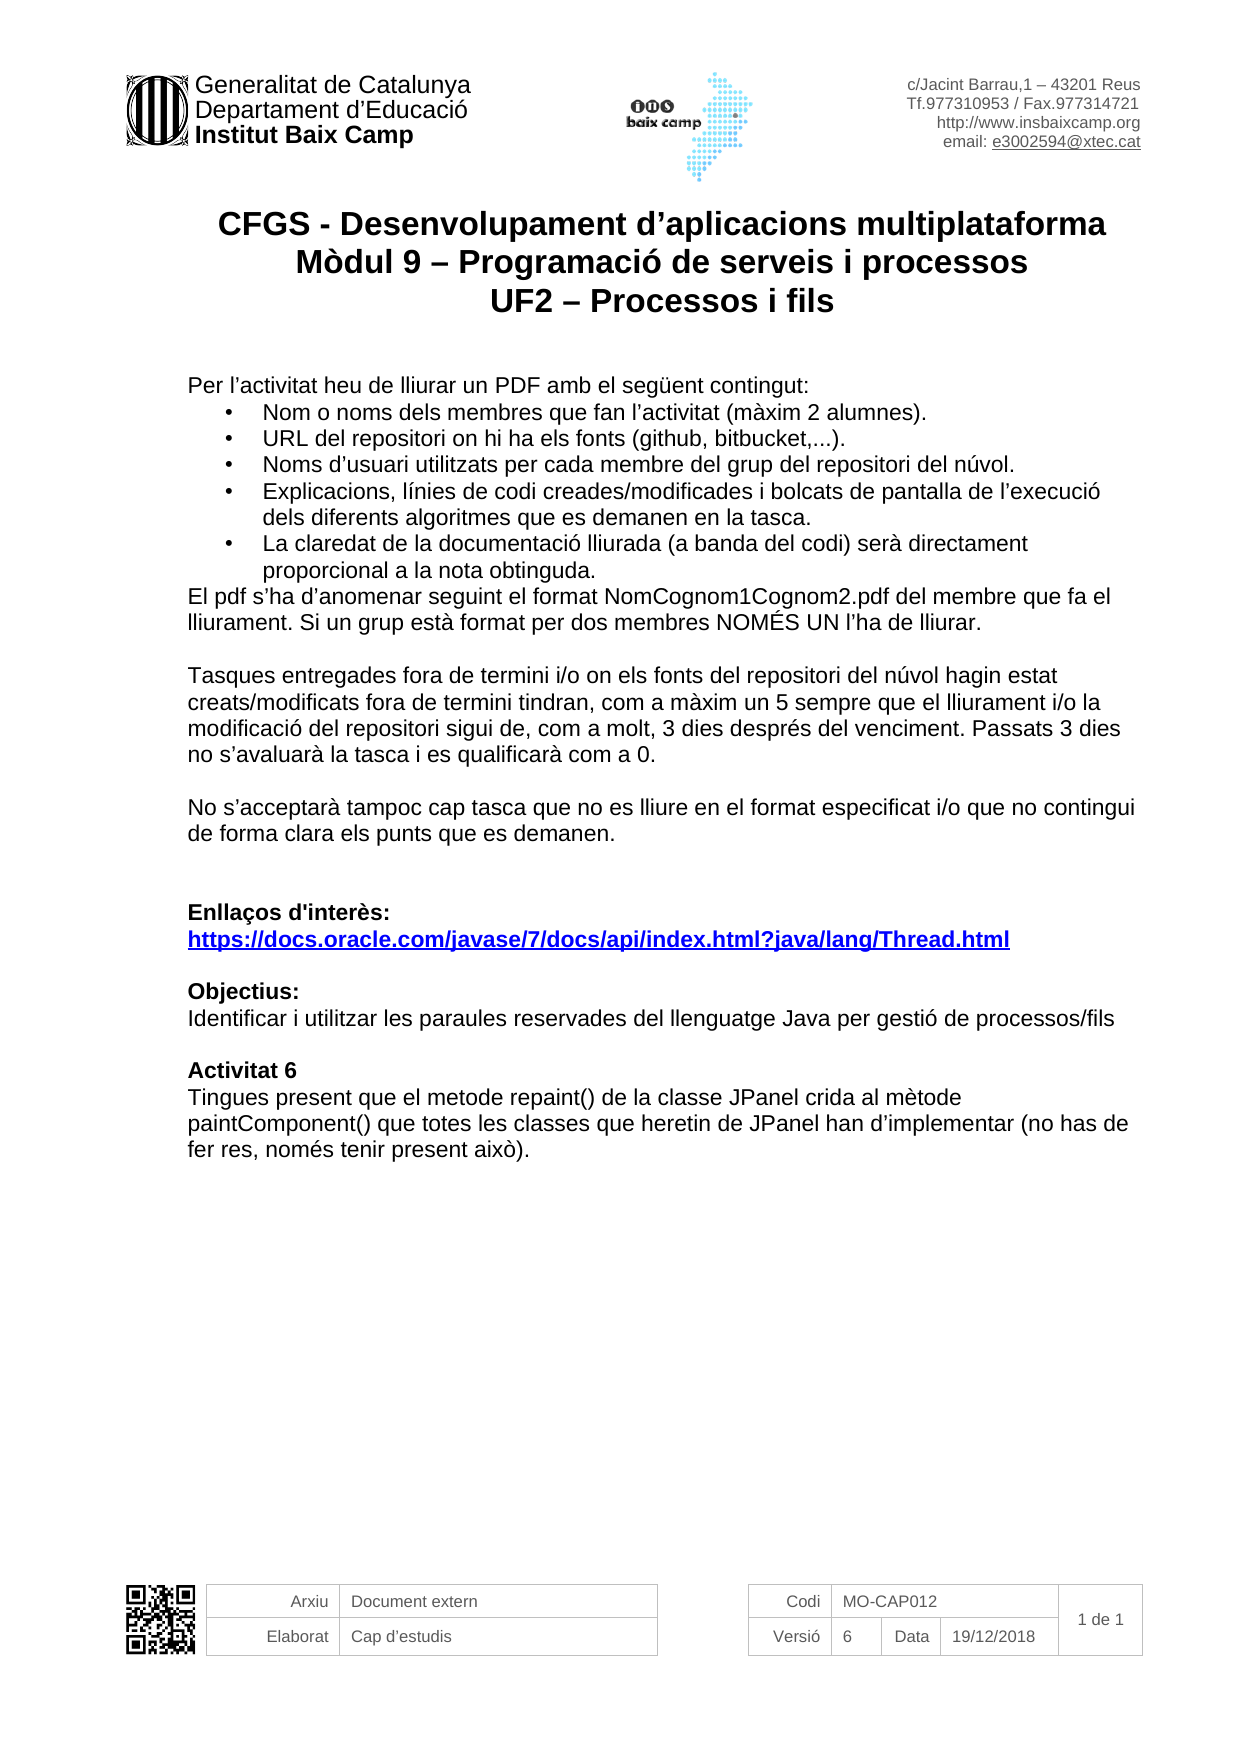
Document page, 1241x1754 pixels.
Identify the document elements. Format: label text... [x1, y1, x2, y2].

text Identificar i utilitzar les paraules reservades del llenguatge Java per gestió de processos/fils [187, 1005, 1137, 1031]
text https://docs.oracle.com/javase/7/docs/api/index.html?java/lang/Thread.html [187, 926, 1137, 952]
text Enllaços d'interès: [187, 899, 1137, 926]
picture [126, 75, 189, 146]
list Explicacions, línies de codi creades/modificades i bolcats de pantalla de l’execució dels diferents algoritmes que es demanen en la tasca. [225, 478, 1137, 530]
list Noms d’usuari utilitzats per cada membre del grup del repositori del núvol. [225, 451, 1137, 478]
picture [621, 58, 754, 191]
text Tasques entregades fora de termini i/o on els fonts del repositori del núvol hagin estat creats/modificats fora de termini tindran, com a màxim un 5 sempre que el lliurament i/o la modificació del repositori sigui de, com a molt, 3 dies després del venciment. Passats 3 dies no s’avaluarà la tasca i es qualificarà com a 0. [187, 662, 1137, 767]
list Nom o noms dels membres que fan l’activitat (màxim 2 alumnes). [225, 398, 1137, 425]
text Activitat 6 [187, 1057, 1137, 1084]
text Tingues present que el metode repaint() de la classe JPanel crida al mètode paintComponent() que totes les classes que heretin de JPanel han d’implementar (no has de fer res, només tenir present això). [187, 1084, 1137, 1163]
text No s’acceptarà tampoc cap tasca que no es lliure en el format especificat i/o que no contingui de forma clara els punts que es demanen. [187, 794, 1137, 847]
list URL del repositori on hi ha els fonts (github, bitbucket,...). [225, 425, 1137, 451]
text CFGS - Desenvolupament d’aplicacions multiplataforma [187, 204, 1137, 243]
text UF2 – Processos i fils [187, 281, 1137, 319]
text El pdf s’ha d’anomenar seguint el format NomCognom1Cognom2.pdf del membre que fa el lliurament. Si un grup està format per dos membres NOMÉS UN l’ha de lliurar. [187, 583, 1137, 636]
text Mòdul 9 – Programació de serveis i processos [187, 243, 1137, 281]
list La claredat de la documentació lliurada (a banda del codi) serà directament proporcional a la nota obtinguda. [225, 530, 1137, 583]
text Objectius: [187, 978, 1137, 1005]
text Per l’activitat heu de lliurar un PDF amb el següent contingut: [187, 372, 1137, 398]
